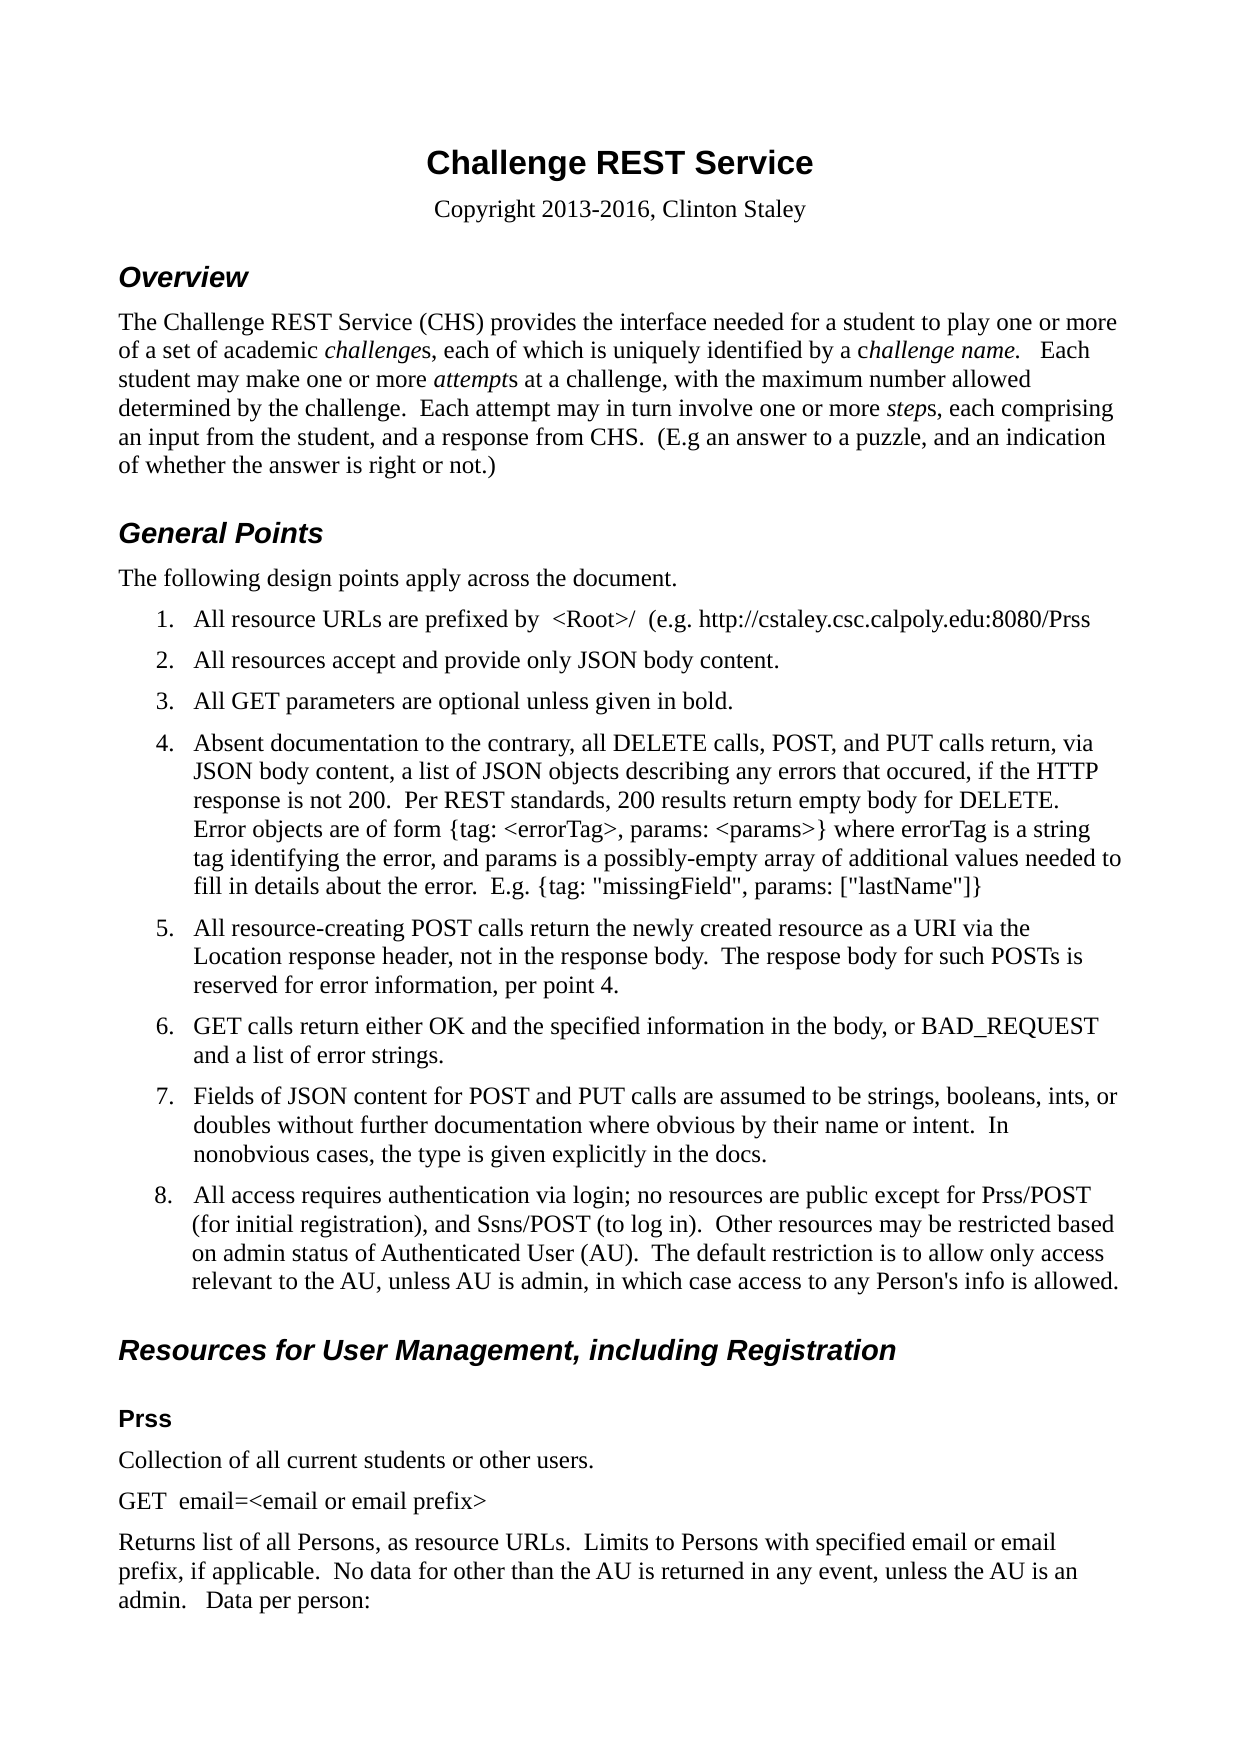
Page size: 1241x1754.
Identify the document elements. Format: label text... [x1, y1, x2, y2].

text Copyright 2013-2016, Clinton Staley [118, 194, 1122, 223]
list GET calls return either OK and the specified information in the body, or BAD_REQUEST and a list of error strings. [156, 1011, 1122, 1069]
subtitle General Points [118, 517, 1122, 550]
text The following design points apply across the document. [118, 563, 1122, 591]
subtitle Overview [118, 261, 1122, 294]
text Returns list of all Persons, as resource URLs. Limits to Persons with specified email or email prefix, if applicable. No data for other than the AU is returned in any event, unless the AU is an admin. Data per person: [118, 1527, 1122, 1613]
subtitle Prss [118, 1404, 1122, 1432]
list All resource URLs are prefixed by <Root>/ (e.g. http://cstaley.csc.calpoly.edu:8080/Prss [156, 604, 1122, 633]
list All resource-creating POST calls return the newly created resource as a URI via the Location response header, not in the response body. The respose body for such POSTs is reserved for error information, per point 4. [156, 913, 1122, 999]
text Collection of all current students or other users. [118, 1445, 1122, 1473]
list All resources accept and provide only JSON body content. [156, 645, 1122, 674]
subtitle Resources for User Management, including Registration [118, 1333, 1122, 1366]
subtitle Challenge REST Service [118, 143, 1122, 182]
text The Challenge REST Service (CHS) provides the interface needed for a student to play one or more of a set of academic challenges, each of which is uniquely identified by a challenge name. Each student may make one or more attempts at a challenge, with the maximum number allowed determined by the challenge. Each attempt may in turn involve one or more steps, each comprising an input from the student, and a response from CHS. (E.g an answer to a puzzle, and an indication of whether the answer is right or not.) [118, 307, 1122, 479]
list Fields of JSON content for POST and PUT calls are assumed to be strings, booleans, ints, or doubles without further documentation where obvious by their name or intent. In nonobvious cases, the type is given explicitly in the docs. [156, 1081, 1122, 1168]
list Absent documentation to the contrary, all DELETE calls, POST, and PUT calls return, via JSON body content, a list of JSON objects describing any errors that occured, if the HTTP response is not 200. Per REST standards, 200 results return empty body for DELETE. Error objects are of form {tag: <errorTag>, params: <params>} where errorTag is a string tag identifying the error, and params is a possibly-empty array of additional values needed to fill in details about the error. E.g. {tag: "missingField", params: ["lastName"]} [156, 728, 1122, 900]
text GET email=<email or email prefix> [118, 1486, 1122, 1515]
list All GET parameters are optional unless given in bold. [156, 686, 1122, 715]
list All access requires authentication via login; no resources are public except for Prss/POST (for initial registration), and Ssns/POST (to log in). Other resources may be restricted based on admin status of Authenticated User (AU). The default restriction is to allow only access relevant to the AU, unless AU is admin, in which case access to any Person's info is allowed. [154, 1180, 1122, 1295]
